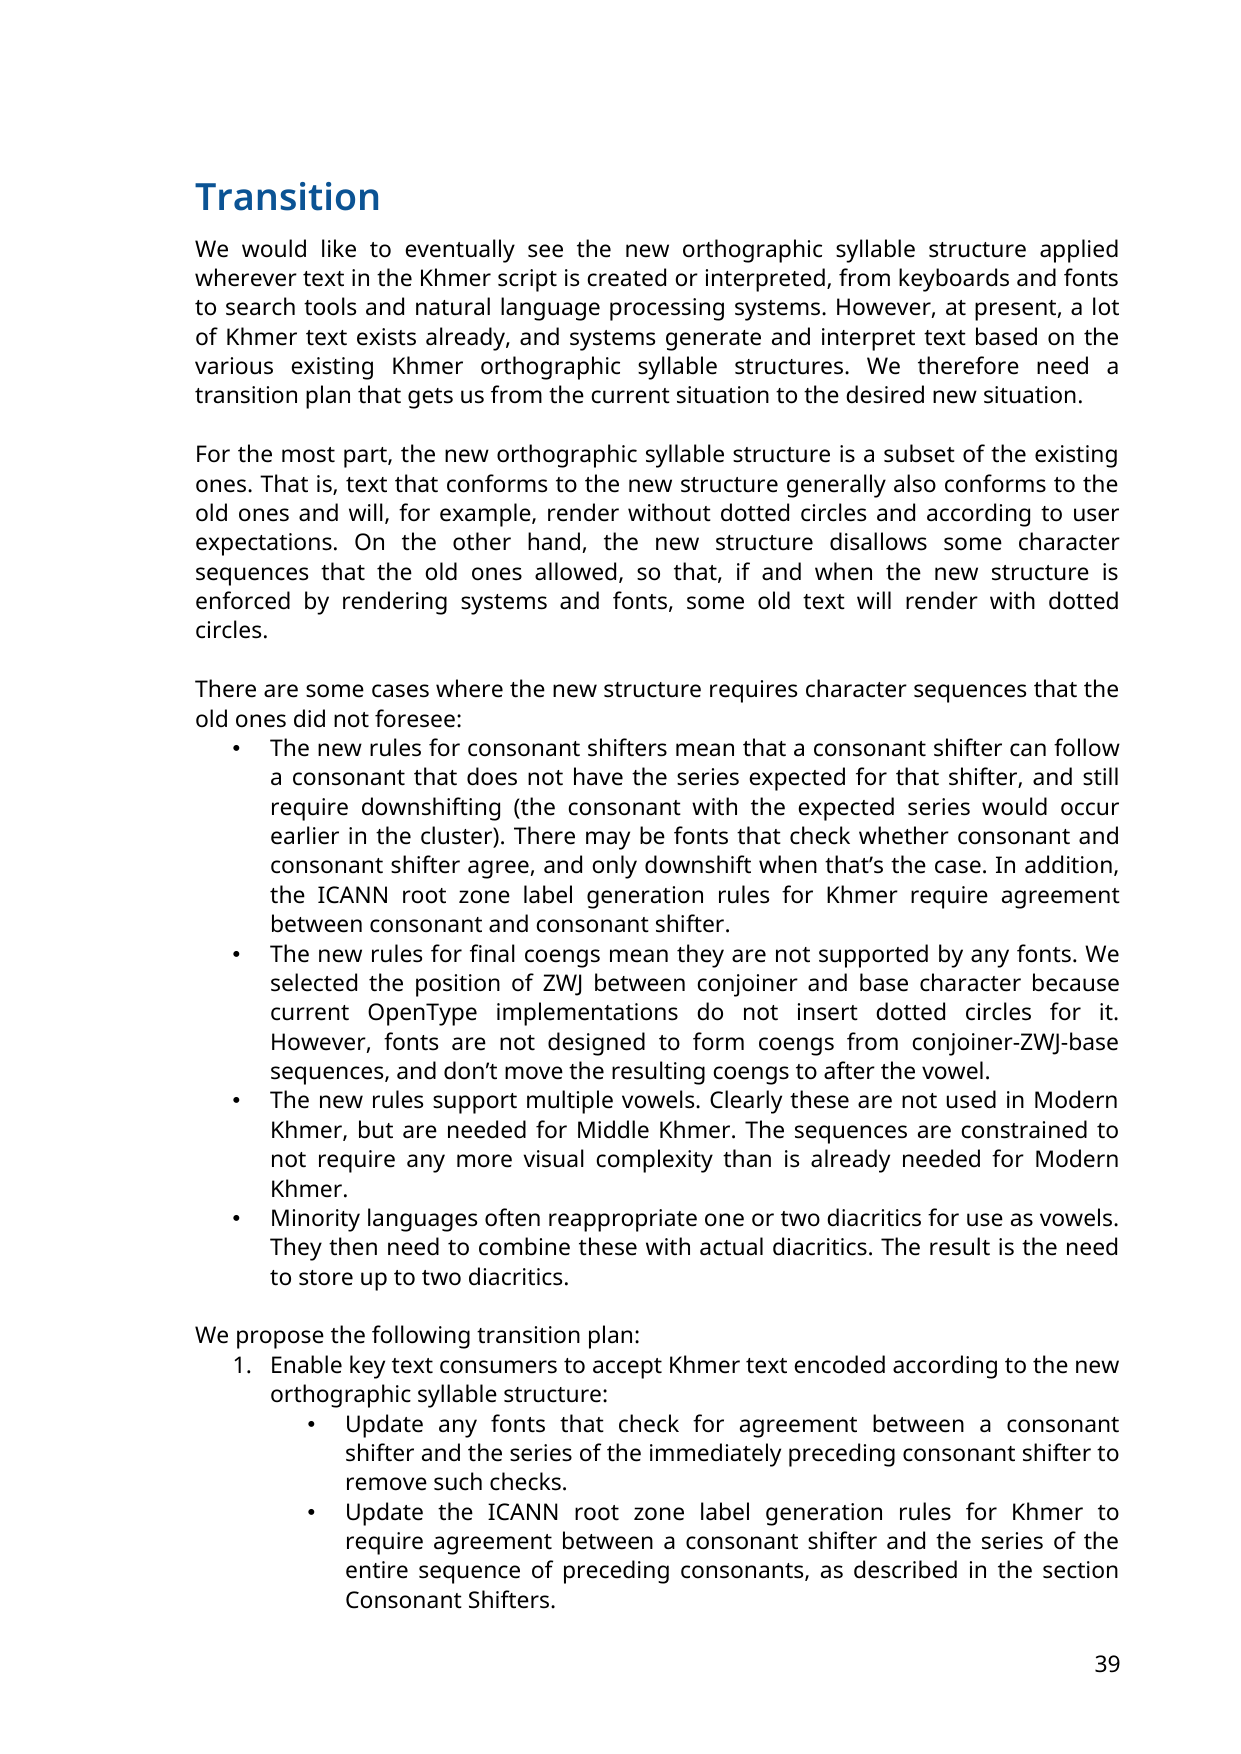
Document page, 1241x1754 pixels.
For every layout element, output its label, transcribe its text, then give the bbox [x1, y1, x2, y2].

list The new rules for consonant shifters mean that a consonant shifter can follow a consonant that does not have the series expected for that shifter, and still require downshifting (the consonant with the expected series would occur earlier in the cluster). There may be fonts that check whether consonant and consonant shifter agree, and only downshift when that’s the case. In addition, the ICANN root zone label generation rules for Khmer require agreement between consonant and consonant shifter. [232, 733, 1121, 938]
list The new rules support multiple vowels. Clearly these are not used in Modern Khmer, but are needed for Middle Khmer. The sequences are constrained to not require any more visual complexity than is already needed for Modern Khmer. [232, 1085, 1121, 1203]
text We propose the following transition plan: [195, 1320, 1121, 1350]
list Enable key text consumers to accept Khmer text encoded according to the new orthographic syllable structure: [232, 1350, 1121, 1408]
list Minority languages often reappropriate one or two diacritics for use as vowels. They then need to combine these with actual diacritics. The result is the need to store up to two diacritics. [232, 1203, 1121, 1291]
text There are some cases where the new structure requires character sequences that the old ones did not foresee: [195, 674, 1121, 733]
list Update any fonts that check for agreement between a consonant shifter and the series of the immediately preceding consonant shifter to remove such checks. [307, 1408, 1121, 1497]
text For the most part, the new orthographic syllable structure is a subset of the existing ones. That is, text that conforms to the new structure generally also conforms to the old ones and will, for example, render without dotted circles and according to user expectations. On the other hand, the new structure disallows some character sequences that the old ones allowed, so that, if and when the new structure is enforced by rendering systems and fonts, some old text will render with dotted circles. [195, 439, 1121, 645]
list The new rules for final coengs mean they are not supported by any fonts. We selected the position of ZWJ between conjoiner and base character because current OpenType implementations do not insert dotted circles for it. However, fonts are not designed to form coengs from conjoiner-ZWJ-base sequences, and don’t move the resulting coengs to after the vowel. [232, 938, 1121, 1085]
subtitle Transition [195, 170, 1121, 221]
list Update the ICANN root zone label generation rules for Khmer to require agreement between a consonant shifter and the series of the entire sequence of preceding consonants, as described in the section Consonant Shifters. [307, 1497, 1121, 1614]
text We would like to eventually see the new orthographic syllable structure applied wherever text in the Khmer script is created or interpreted, from keyboards and fonts to search tools and natural language processing systems. However, at present, a lot of Khmer text exists already, and systems generate and interpret text based on the various existing Khmer orthographic syllable structures. We therefore need a transition plan that gets us from the current situation to the desired new situation. [195, 233, 1121, 410]
